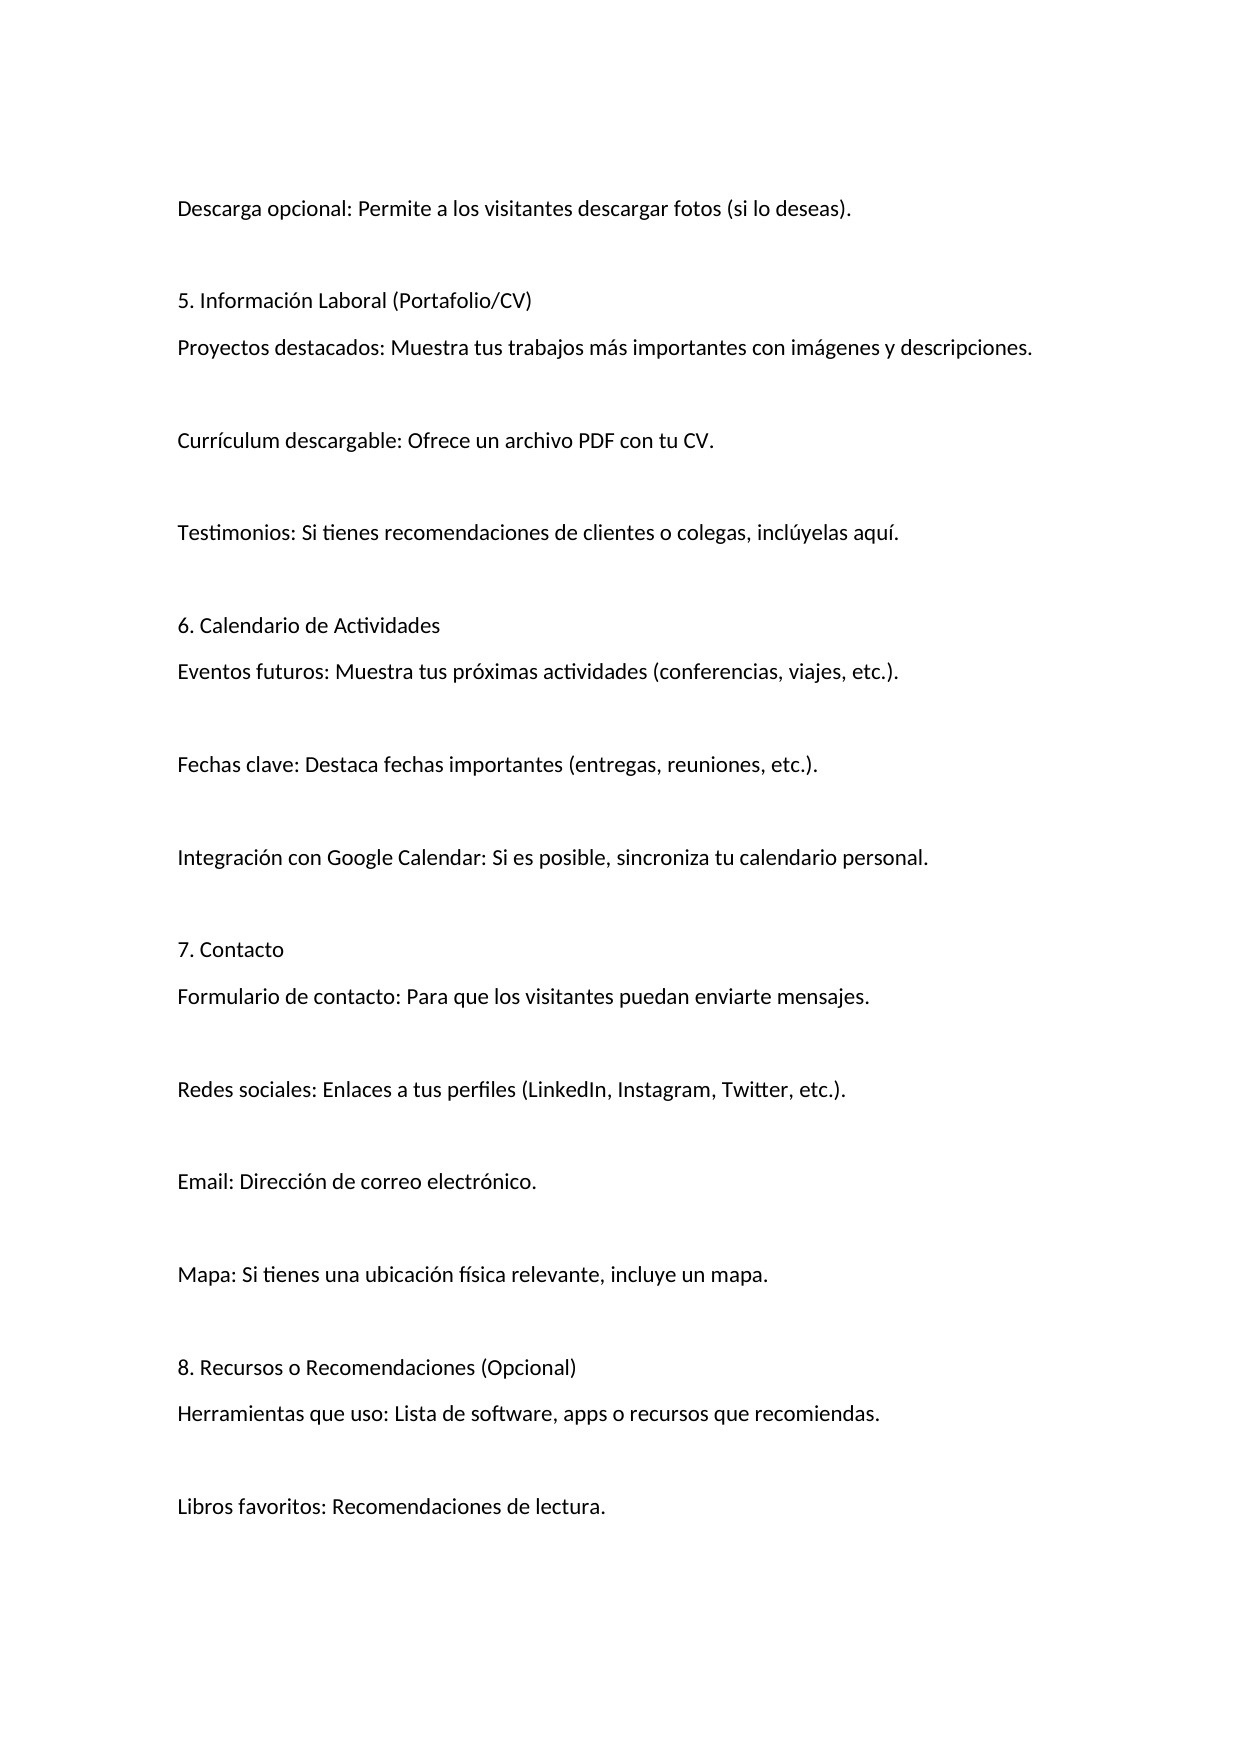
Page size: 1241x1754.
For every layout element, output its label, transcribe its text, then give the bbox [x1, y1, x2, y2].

text Redes sociales: Enlaces a tus perfiles (LinkedIn, Instagram, Twitter, etc.). [177, 1075, 1063, 1103]
text 7. Contacto [177, 936, 1063, 964]
text Integración con Google Calendar: Si es posible, sincroniza tu calendario personal. [177, 843, 1063, 871]
text Formulario de contacto: Para que los visitantes puedan enviarte mensajes. [177, 982, 1063, 1010]
text Fechas clave: Destaca fechas importantes (entregas, reuniones, etc.). [177, 750, 1063, 778]
text Proyectos destacados: Muestra tus trabajos más importantes con imágenes y descripciones. [177, 333, 1063, 361]
text 6. Calendario de Actividades [177, 611, 1063, 639]
text Currículum descargable: Ofrece un archivo PDF con tu CV. [177, 426, 1063, 454]
text Eventos futuros: Muestra tus próximas actividades (conferencias, viajes, etc.). [177, 657, 1063, 686]
text Descarga opcional: Permite a los visitantes descargar fotos (si lo deseas). [177, 194, 1063, 222]
text Libros favoritos: Recomendaciones de lectura. [177, 1492, 1063, 1520]
text Testimonios: Si tienes recomendaciones de clientes o colegas, inclúyelas aquí. [177, 518, 1063, 546]
text Mapa: Si tienes una ubicación física relevante, incluye un mapa. [177, 1260, 1063, 1288]
text Herramientas que uso: Lista de software, apps o recursos que recomiendas. [177, 1399, 1063, 1427]
text Email: Dirección de correo electrónico. [177, 1167, 1063, 1195]
text 5. Información Laboral (Portafolio/CV) [177, 287, 1063, 315]
text 8. Recursos o Recomendaciones (Opcional) [177, 1353, 1063, 1381]
